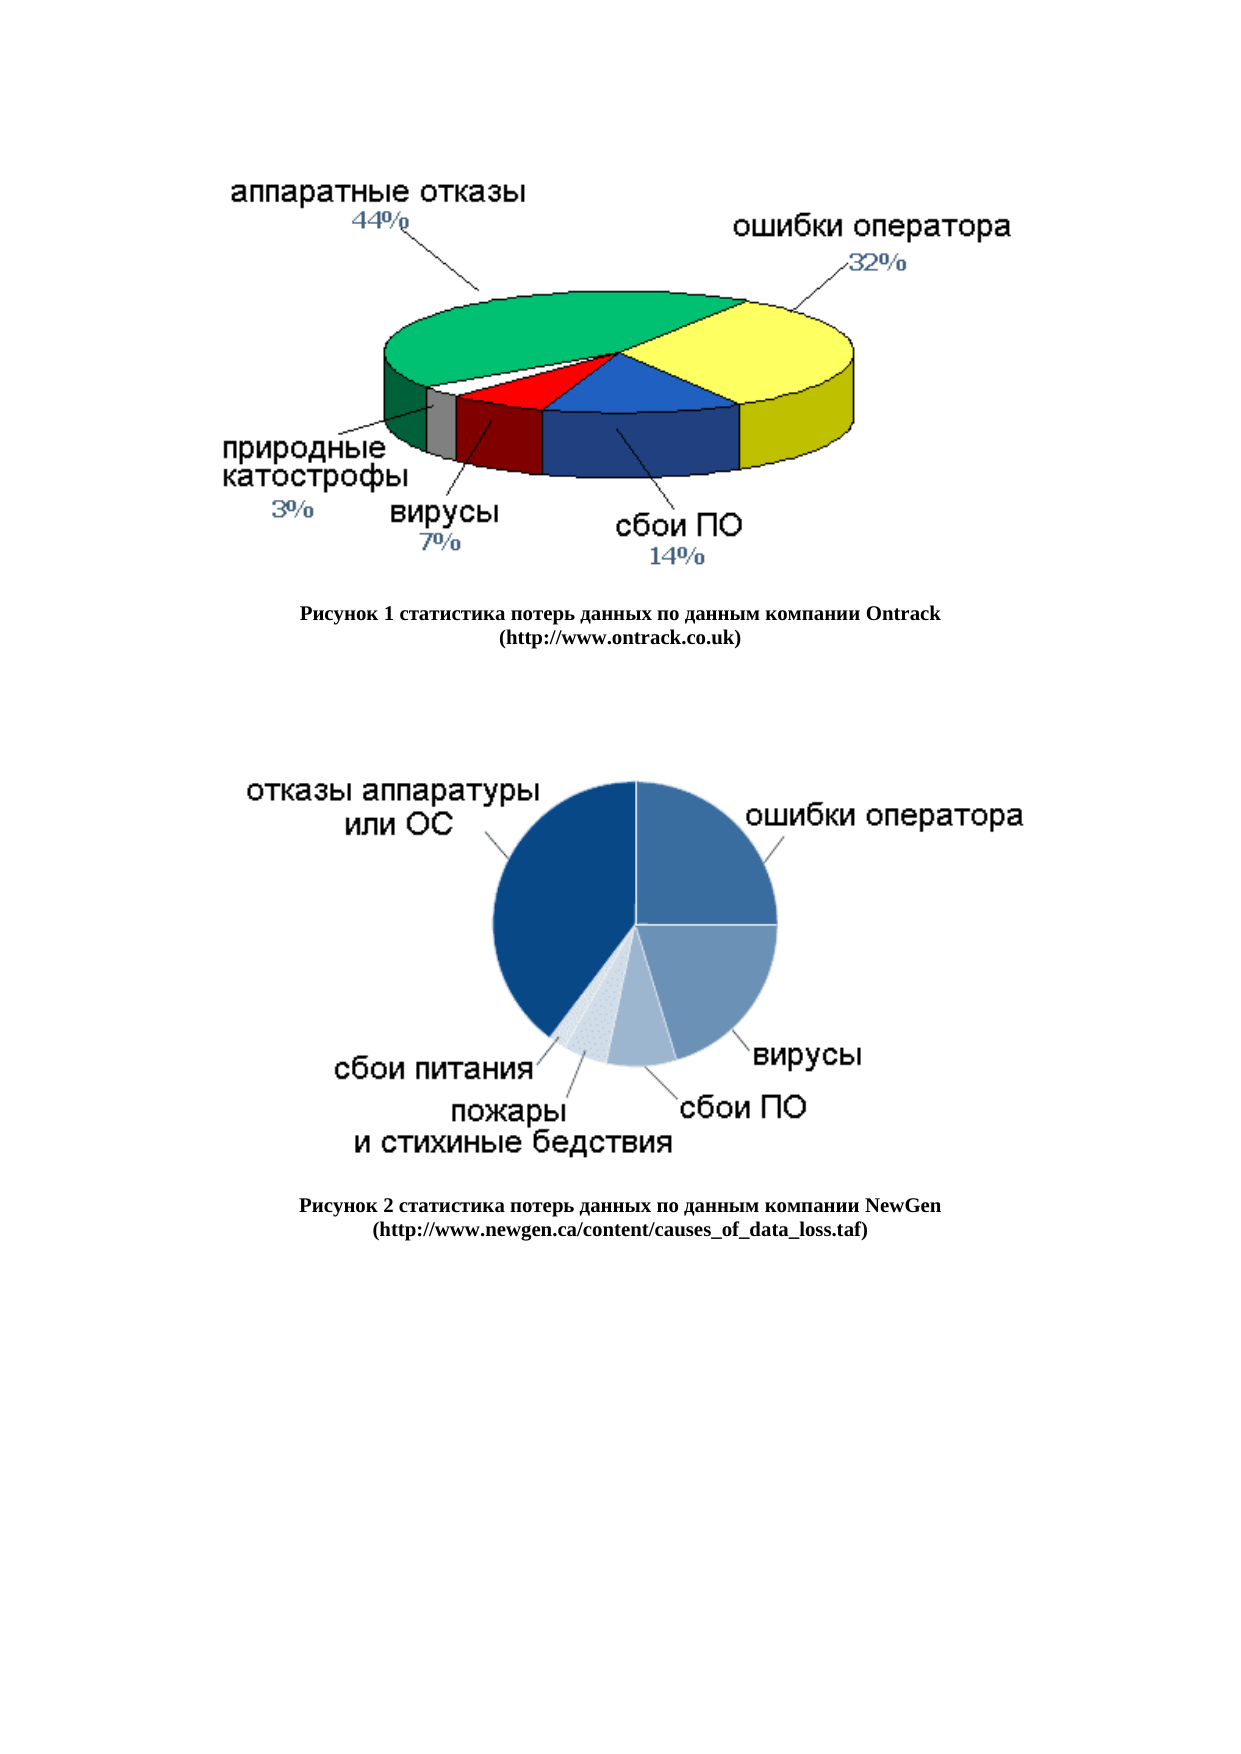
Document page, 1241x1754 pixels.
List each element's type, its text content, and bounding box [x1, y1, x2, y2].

picture [218, 174, 1022, 588]
text Рисунок 2 статистика потерь данных по данным компании NewGen (http://www.newgen.ca/content/causes_of_data_loss.taf) [187, 1193, 1053, 1241]
picture [204, 685, 1036, 1181]
text Рисунок 1 статистика потерь данных по данным компании Ontrack (http://www.ontrack.co.uk) [187, 601, 1053, 649]
